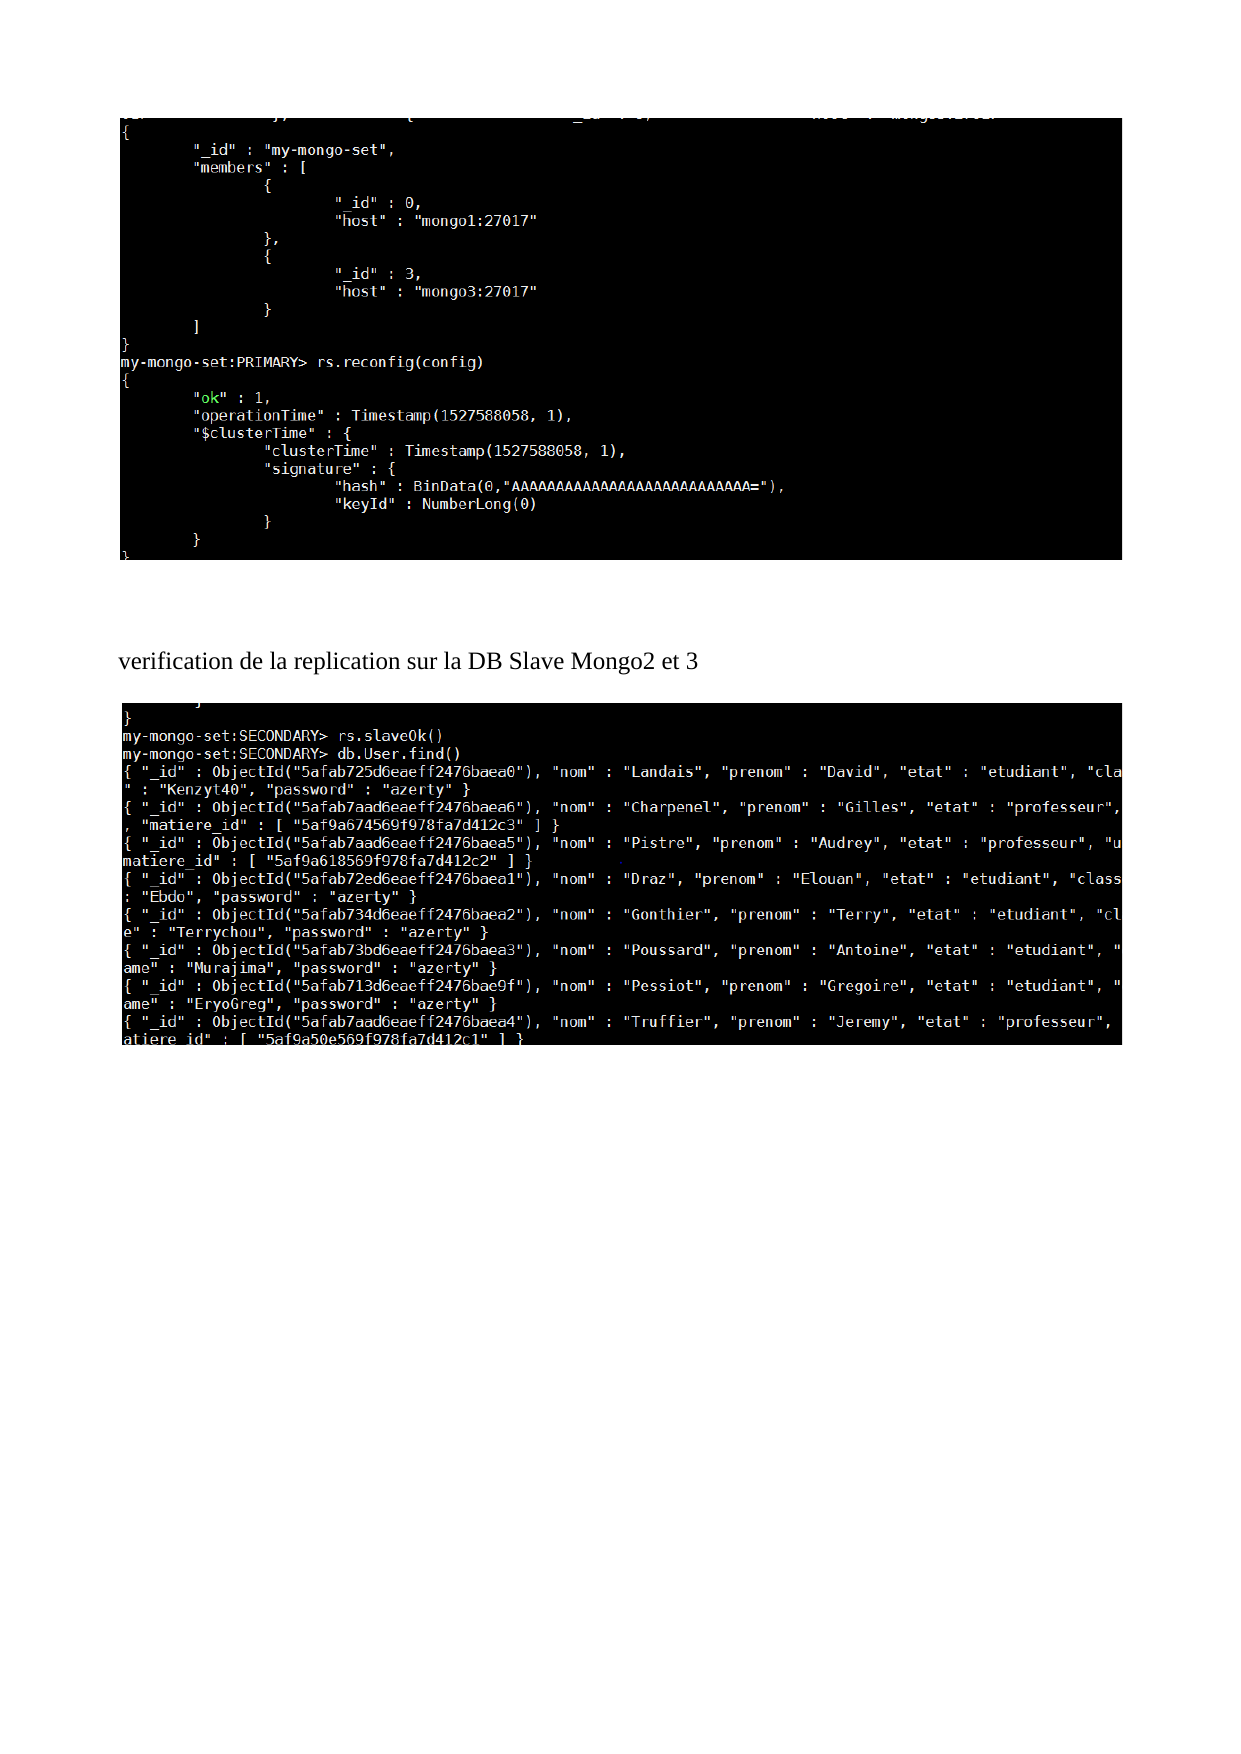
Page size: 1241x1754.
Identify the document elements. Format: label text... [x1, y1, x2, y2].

picture [118, 118, 1123, 560]
picture [118, 703, 1123, 1045]
text verification de la replication sur la DB Slave Mongo2 et 3 [118, 646, 1122, 675]
